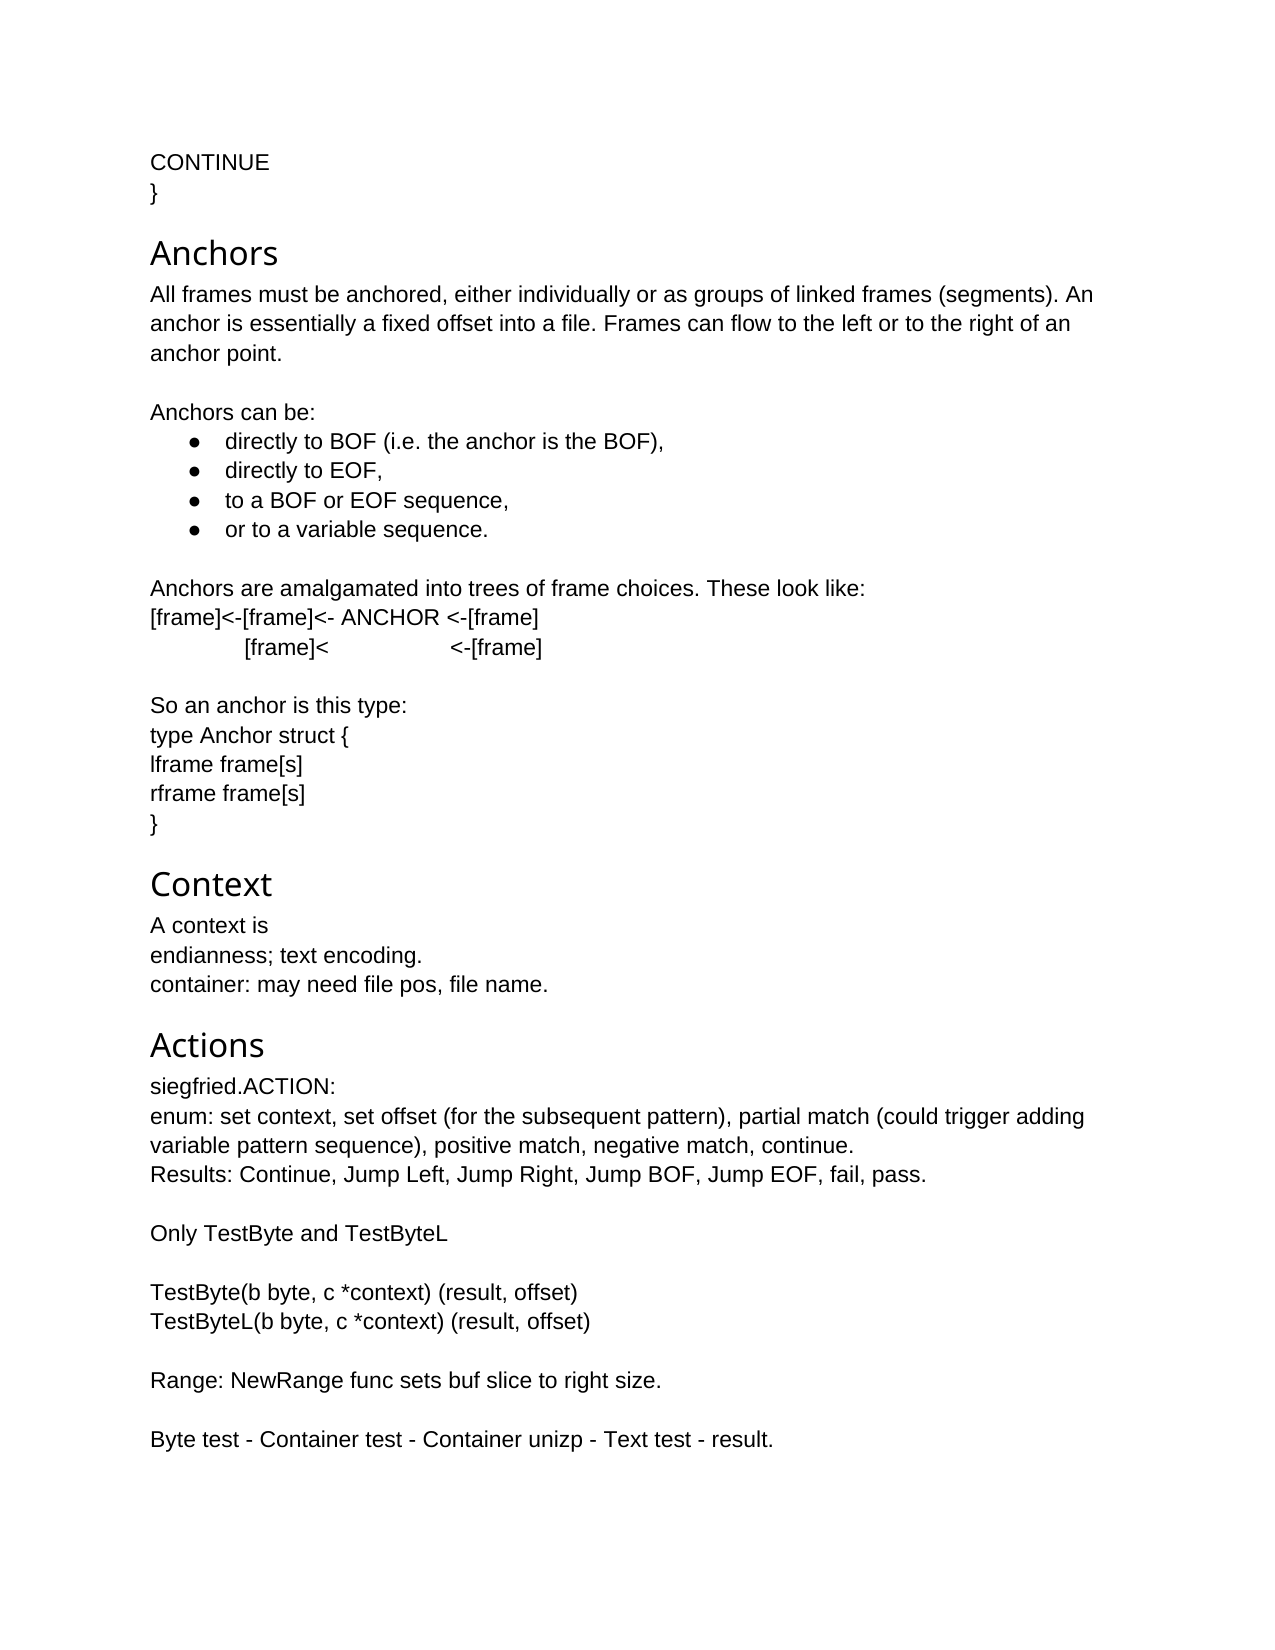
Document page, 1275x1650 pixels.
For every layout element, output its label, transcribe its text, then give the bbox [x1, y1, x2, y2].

list directly to EOF, [187, 458, 1125, 484]
text CONTINUE [150, 150, 1125, 176]
text TestByteL(b byte, c *context) (result, offset) [150, 1309, 1125, 1335]
text siegfried.ACTION: [150, 1074, 1125, 1100]
text container: may need file pos, file name. [150, 972, 1125, 997]
text So an anchor is this type: [150, 693, 1125, 719]
list directly to BOF (i.e. the anchor is the BOF), [187, 429, 1125, 454]
text TestByte(b byte, c *context) (result, offset) [150, 1280, 1125, 1305]
text Byte test - Container test - Container unizp - Text test - result. [150, 1427, 1125, 1452]
text [frame]<-[frame]<- ANCHOR <-[frame] [150, 605, 1125, 631]
subtitle Anchors [150, 229, 1125, 275]
text } [150, 179, 1125, 205]
text lframe frame[s] [150, 752, 1125, 777]
text Range: NewRange func sets buf slice to right size. [150, 1368, 1125, 1393]
subtitle Actions [150, 1022, 1125, 1067]
text } [150, 811, 1125, 836]
list or to a variable sequence. [187, 517, 1125, 542]
text Anchors can be: [150, 399, 1125, 425]
text Results: Continue, Jump Left, Jump Right, Jump BOF, Jump EOF, fail, pass. [150, 1162, 1125, 1188]
text type Anchor struct { [150, 722, 1125, 748]
text Only TestByte and TestByteL [150, 1221, 1125, 1247]
subtitle Context [150, 861, 1125, 906]
text All frames must be anchored, either individually or as groups of linked frames (segments). An anchor is essentially a fixed offset into a file. Frames can flow to the left or to the right of an anchor point. [150, 282, 1125, 366]
text endianness; text encoding. [150, 942, 1125, 968]
list to a BOF or EOF sequence, [187, 487, 1125, 513]
text rframe frame[s] [150, 781, 1125, 807]
text enum: set context, set offset (for the subsequent pattern), partial match (could trigger adding variable pattern sequence), positive match, negative match, continue. [150, 1103, 1125, 1158]
text A context is [150, 913, 1125, 938]
text Anchors are amalgamated into trees of frame choices. These look like: [150, 576, 1125, 601]
text [frame]< <-[frame] [150, 634, 1125, 660]
